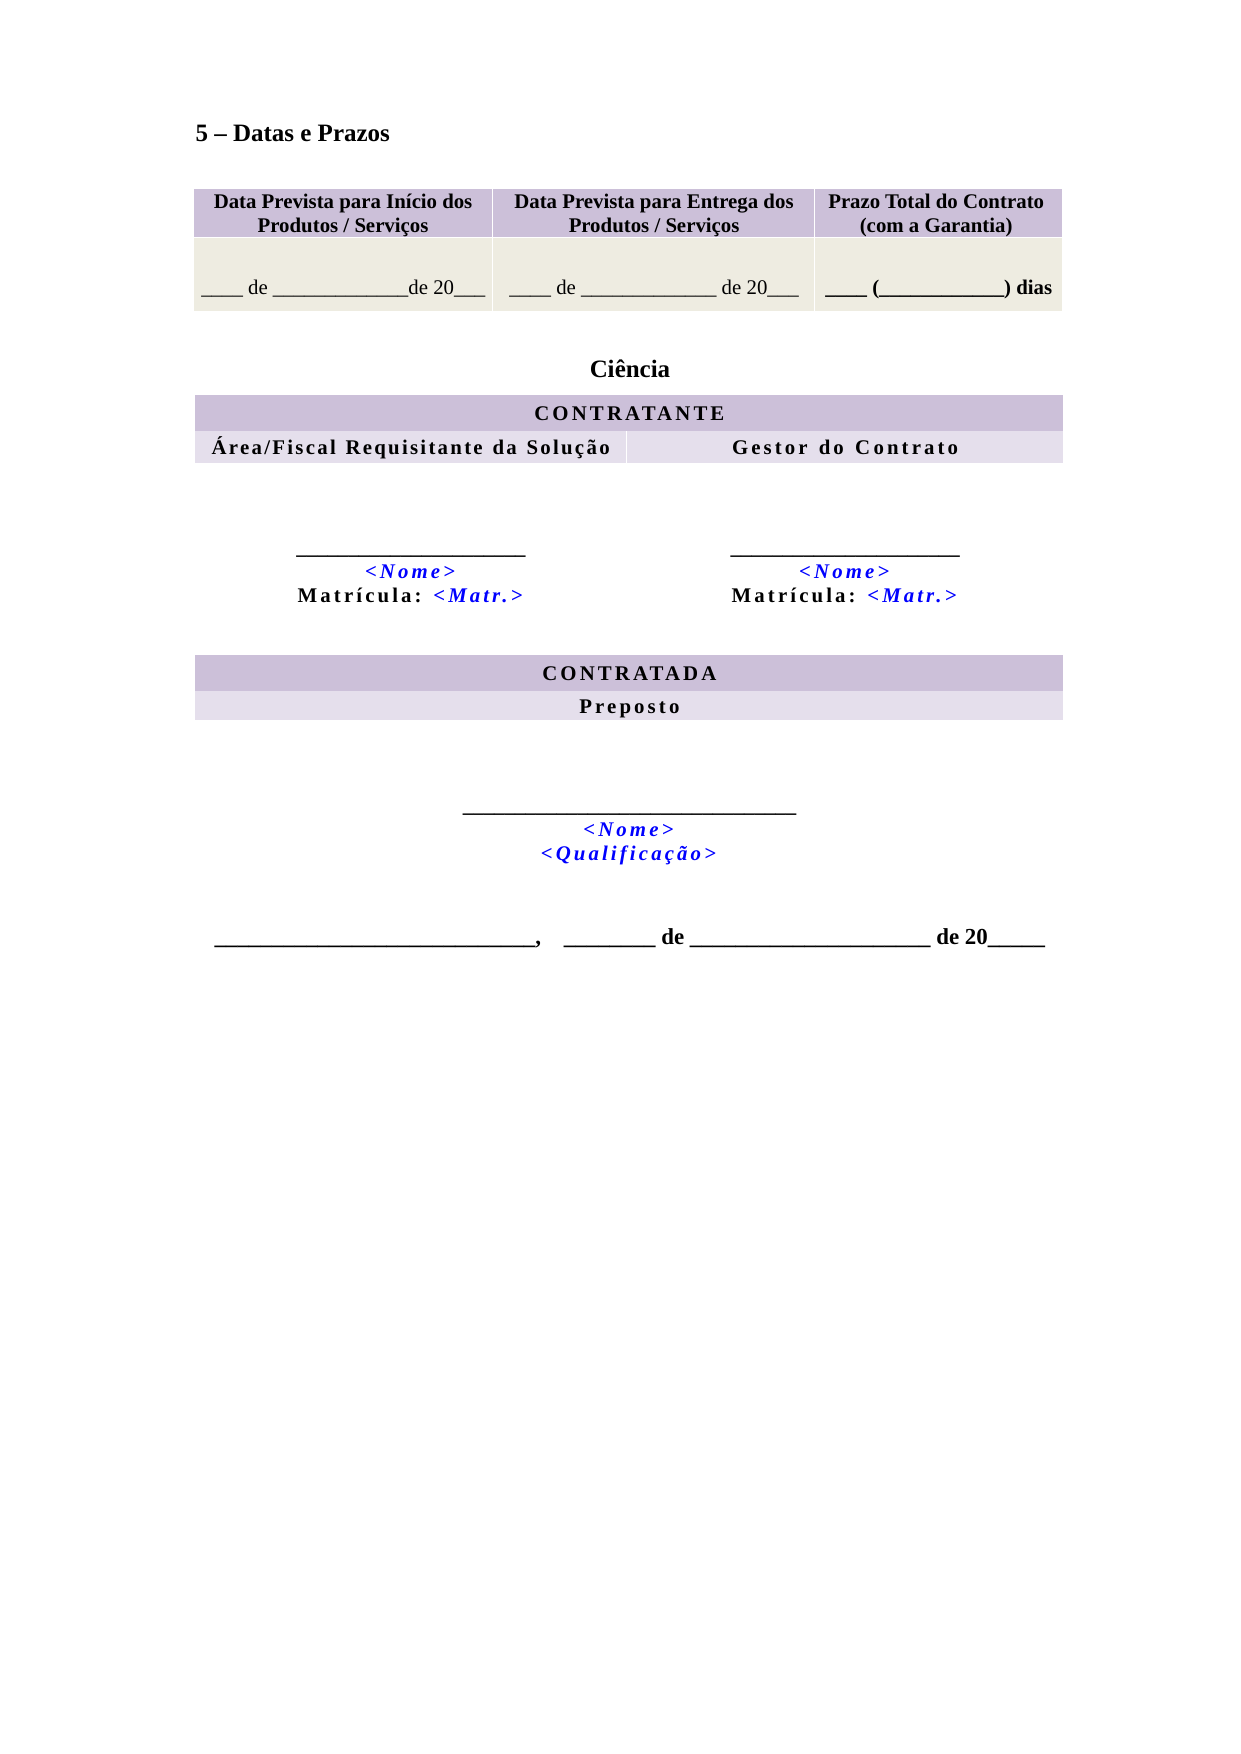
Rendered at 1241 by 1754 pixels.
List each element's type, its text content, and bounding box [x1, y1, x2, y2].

table_cell Área/Fiscal Requisitante da Solução [195, 431, 626, 463]
table_cell ____ de _____________ de 20___ [493, 238, 814, 311]
table_cell ______________________ <Nome> Matrícula: <Matr.> [195, 463, 627, 655]
table_header Data Prevista para Entrega dos Produtos / Serviços [493, 189, 814, 237]
text 5 – Datas e Prazos [195, 118, 1064, 147]
table_cell ____ de _____________de 20___ [194, 238, 492, 311]
table_cell Gestor do Contrato [627, 431, 1063, 463]
text ____________________________, ________ de _____________________ de 20_____ [195, 920, 1064, 949]
table_header CONTRATANTE [195, 395, 1063, 431]
table_cell ______________________ <Nome> Matrícula: <Matr.> [627, 463, 1063, 655]
table_cell Preposto [195, 691, 1063, 720]
table_header Prazo Total do Contrato (com a Garantia) [815, 189, 1062, 237]
table_cell ____ (____________) dias [815, 238, 1062, 311]
table_cell ________________________________ <Nome> <Qualificação> [195, 720, 1063, 865]
table_header Data Prevista para Início dos Produtos / Serviços [194, 189, 492, 237]
text Ciência [195, 354, 1064, 382]
table_cell CONTRATADA [195, 655, 1063, 691]
